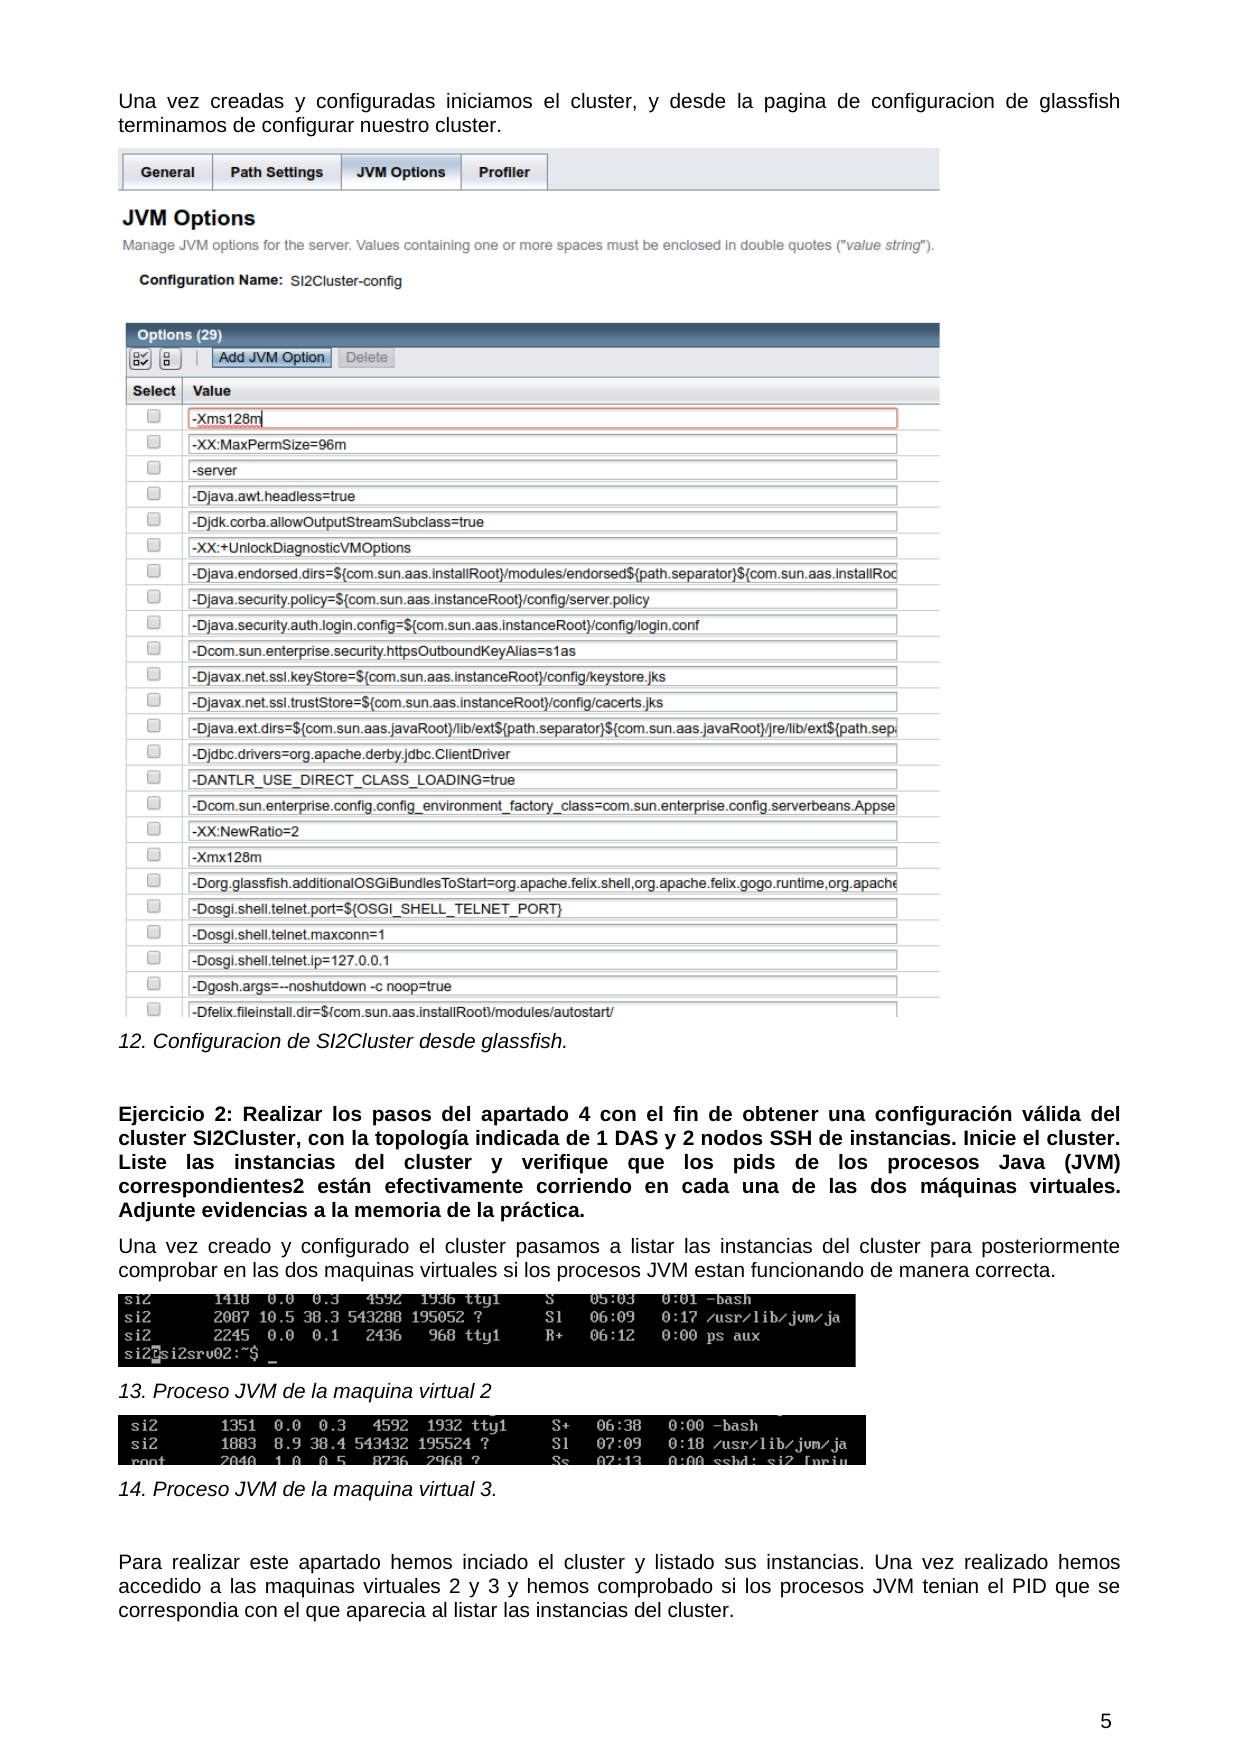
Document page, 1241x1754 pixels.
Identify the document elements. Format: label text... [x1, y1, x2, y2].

subtitle 14. Proceso JVM de la maquina virtual 3. [118, 1477, 1122, 1501]
picture [118, 148, 940, 1017]
subtitle 12. Configuracion de SI2Cluster desde glassfish. [118, 1029, 1122, 1053]
subtitle Una vez creadas y configuradas iniciamos el cluster, y desde la pagina de configuracion de glassfish terminamos de configurar nuestro cluster. [118, 88, 1122, 136]
subtitle Ejercicio 2: Realizar los pasos del apartado 4 con el fin de obtener una configuración válida del cluster SI2Cluster, con la topología indicada de 1 DAS y 2 nodos SSH de instancias. Inicie el cluster. Liste las instancias del cluster y verifique que los pids de los procesos Java (JVM) correspondientes2 están efectivamente corriendo en cada una de las dos máquinas virtuales. Adjunte evidencias a la memoria de la práctica. [118, 1102, 1122, 1222]
subtitle 13. Proceso JVM de la maquina virtual 2 [118, 1379, 1122, 1403]
picture [118, 1294, 856, 1367]
subtitle Una vez creado y configurado el cluster pasamos a listar las instancias del cluster para posteriormente comprobar en las dos maquinas virtuales si los procesos JVM estan funcionando de manera correcta. [118, 1234, 1122, 1282]
picture [118, 1415, 866, 1465]
subtitle Para realizar este apartado hemos inciado el cluster y listado sus instancias. Una vez realizado hemos accedido a las maquinas virtuales 2 y 3 y hemos comprobado si los procesos JVM tenian el PID que se correspondia con el que aparecia al listar las instancias del cluster. [118, 1550, 1122, 1622]
